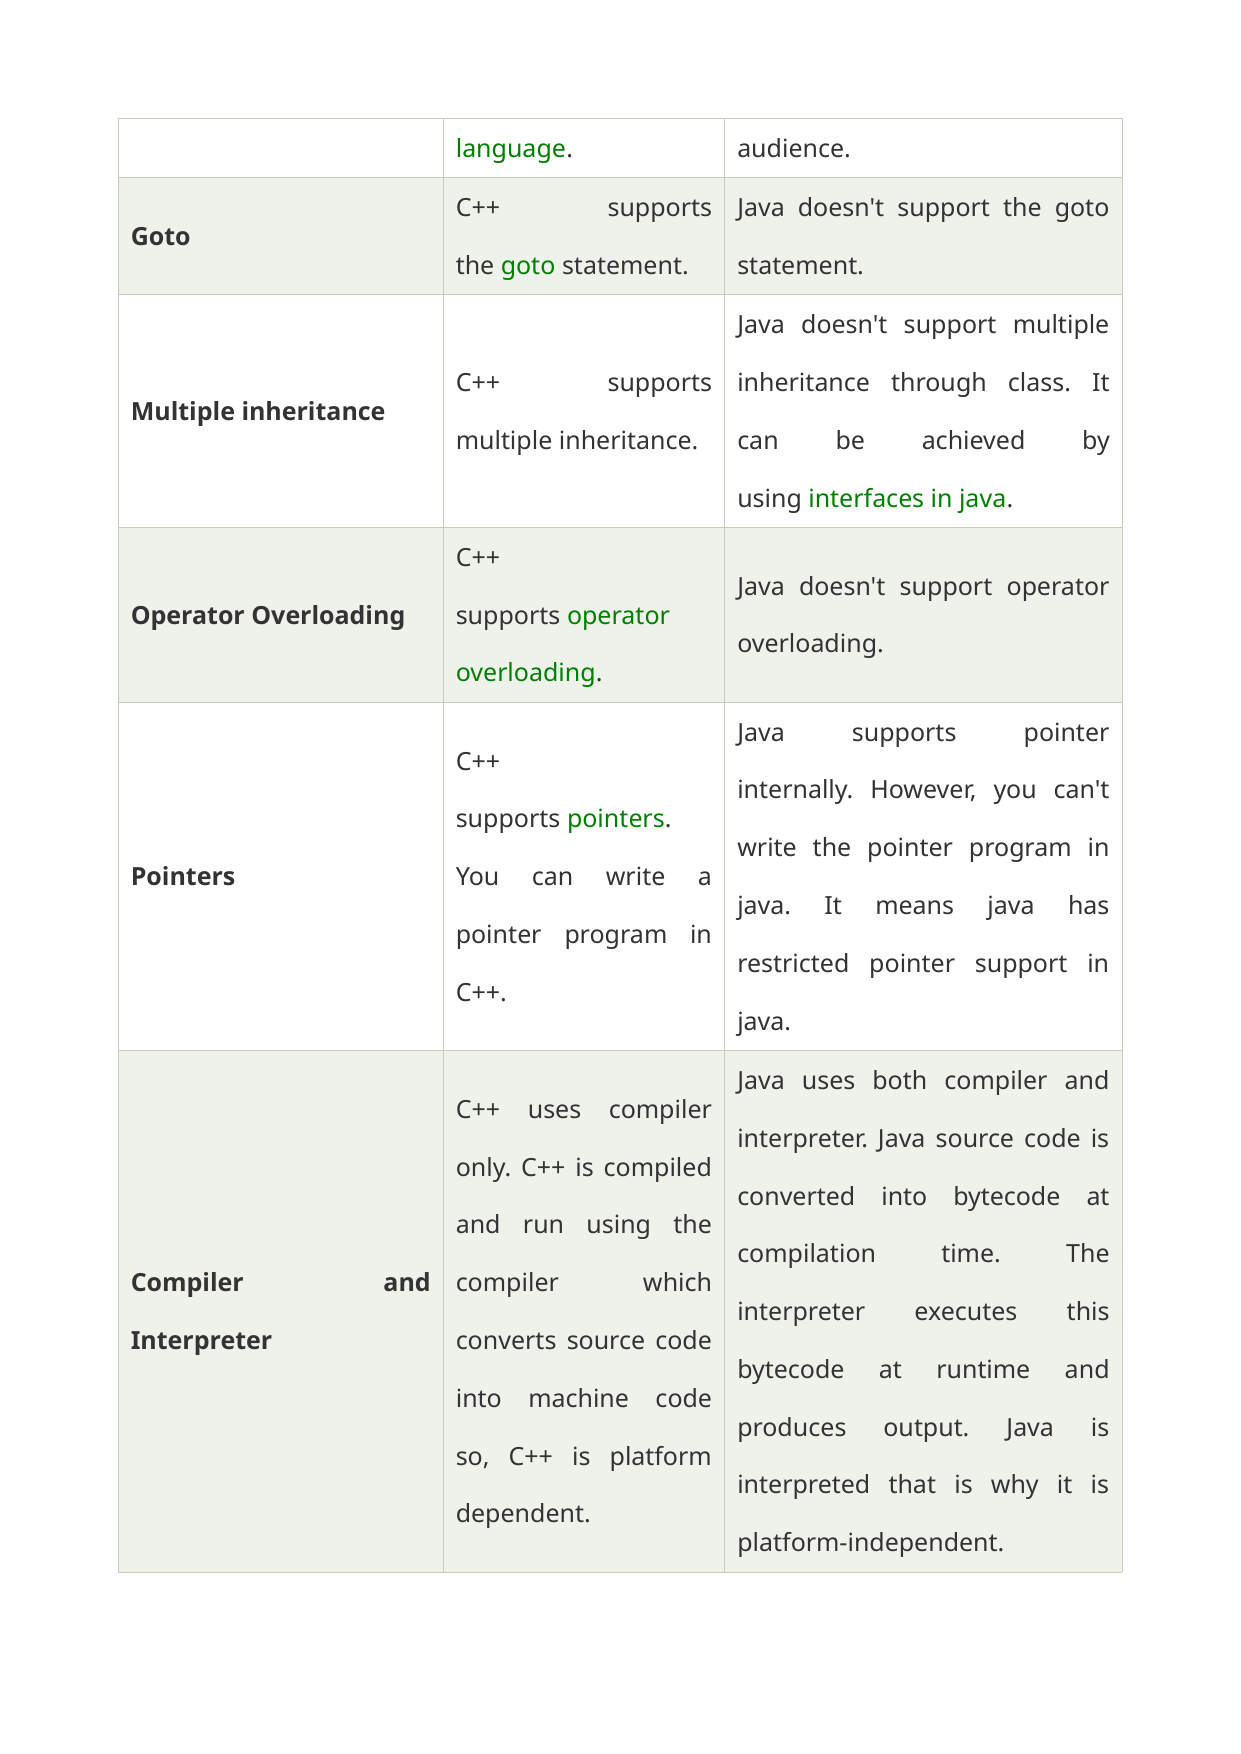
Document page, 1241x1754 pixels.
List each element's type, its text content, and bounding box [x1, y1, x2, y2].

table_cell C++ supports operator overloading. [444, 528, 724, 702]
table_cell Java doesn't support multiple inheritance through class. It can be achieved by using interfaces in java. [725, 295, 1122, 527]
table_cell Goto [119, 178, 443, 294]
table_cell Pointers [119, 703, 443, 1050]
table_cell C++ supports pointers. You can write a pointer program in C++. [444, 703, 724, 1050]
table_cell C++ supports multiple inheritance. [444, 295, 724, 527]
table_cell C++ uses compiler only. C++ is compiled and run using the compiler which converts source code into machine code so, C++ is platform dependent. [444, 1051, 724, 1572]
table_cell Java uses both compiler and interpreter. Java source code is converted into bytecode at compilation time. The interpreter executes this bytecode at runtime and produces output. Java is interpreted that is why it is platform-independent. [725, 1051, 1122, 1572]
table_cell Java doesn't support operator overloading. [725, 528, 1122, 702]
table_cell language. [444, 119, 724, 177]
table_cell audience. [725, 119, 1122, 177]
table_cell Java doesn't support the goto statement. [725, 178, 1122, 294]
table_cell Multiple inheritance [119, 295, 443, 527]
table_cell Operator Overloading [119, 528, 443, 702]
table_cell [119, 119, 443, 177]
table_cell C++ supports the goto statement. [444, 178, 724, 294]
table_cell Java supports pointer internally. However, you can't write the pointer program in java. It means java has restricted pointer support in java. [725, 703, 1122, 1050]
table_cell Compiler and Interpreter [119, 1051, 443, 1572]
